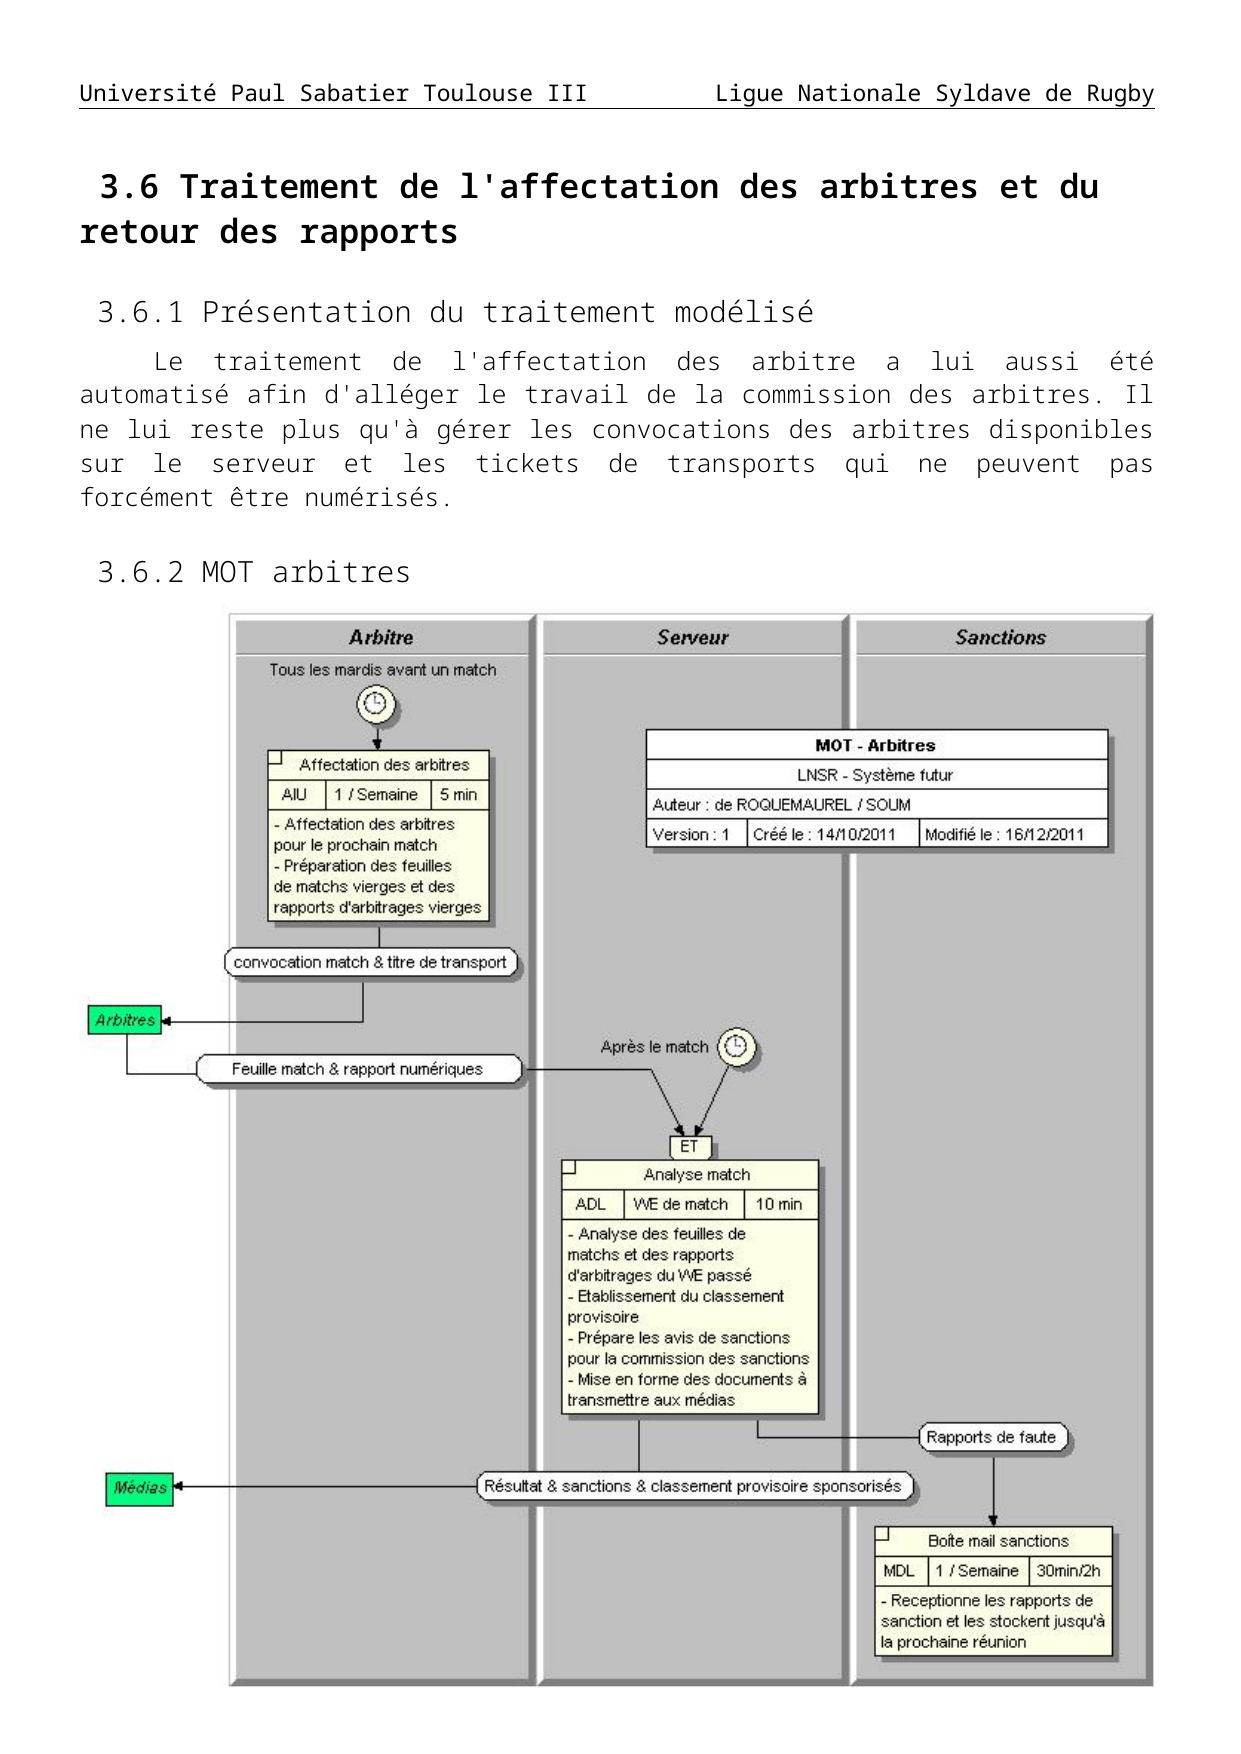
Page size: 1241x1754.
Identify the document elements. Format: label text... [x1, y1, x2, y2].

subtitle Présentation du traitement modélisé [79, 291, 1155, 331]
subtitle Traitement de l'affectation des arbitres et du retour des rapports [79, 163, 1155, 253]
subtitle MOT arbitres [79, 551, 1155, 591]
picture [79, 603, 1155, 1688]
text Le traitement de l'affectation des arbitre a lui aussi été automatisé afin d'alléger le travail de la commission des arbitres. Il ne lui reste plus qu'à gérer les convocations des arbitres disponibles sur le serveur et les tickets de transports qui ne peuvent pas forcément être numérisés. [79, 343, 1155, 513]
